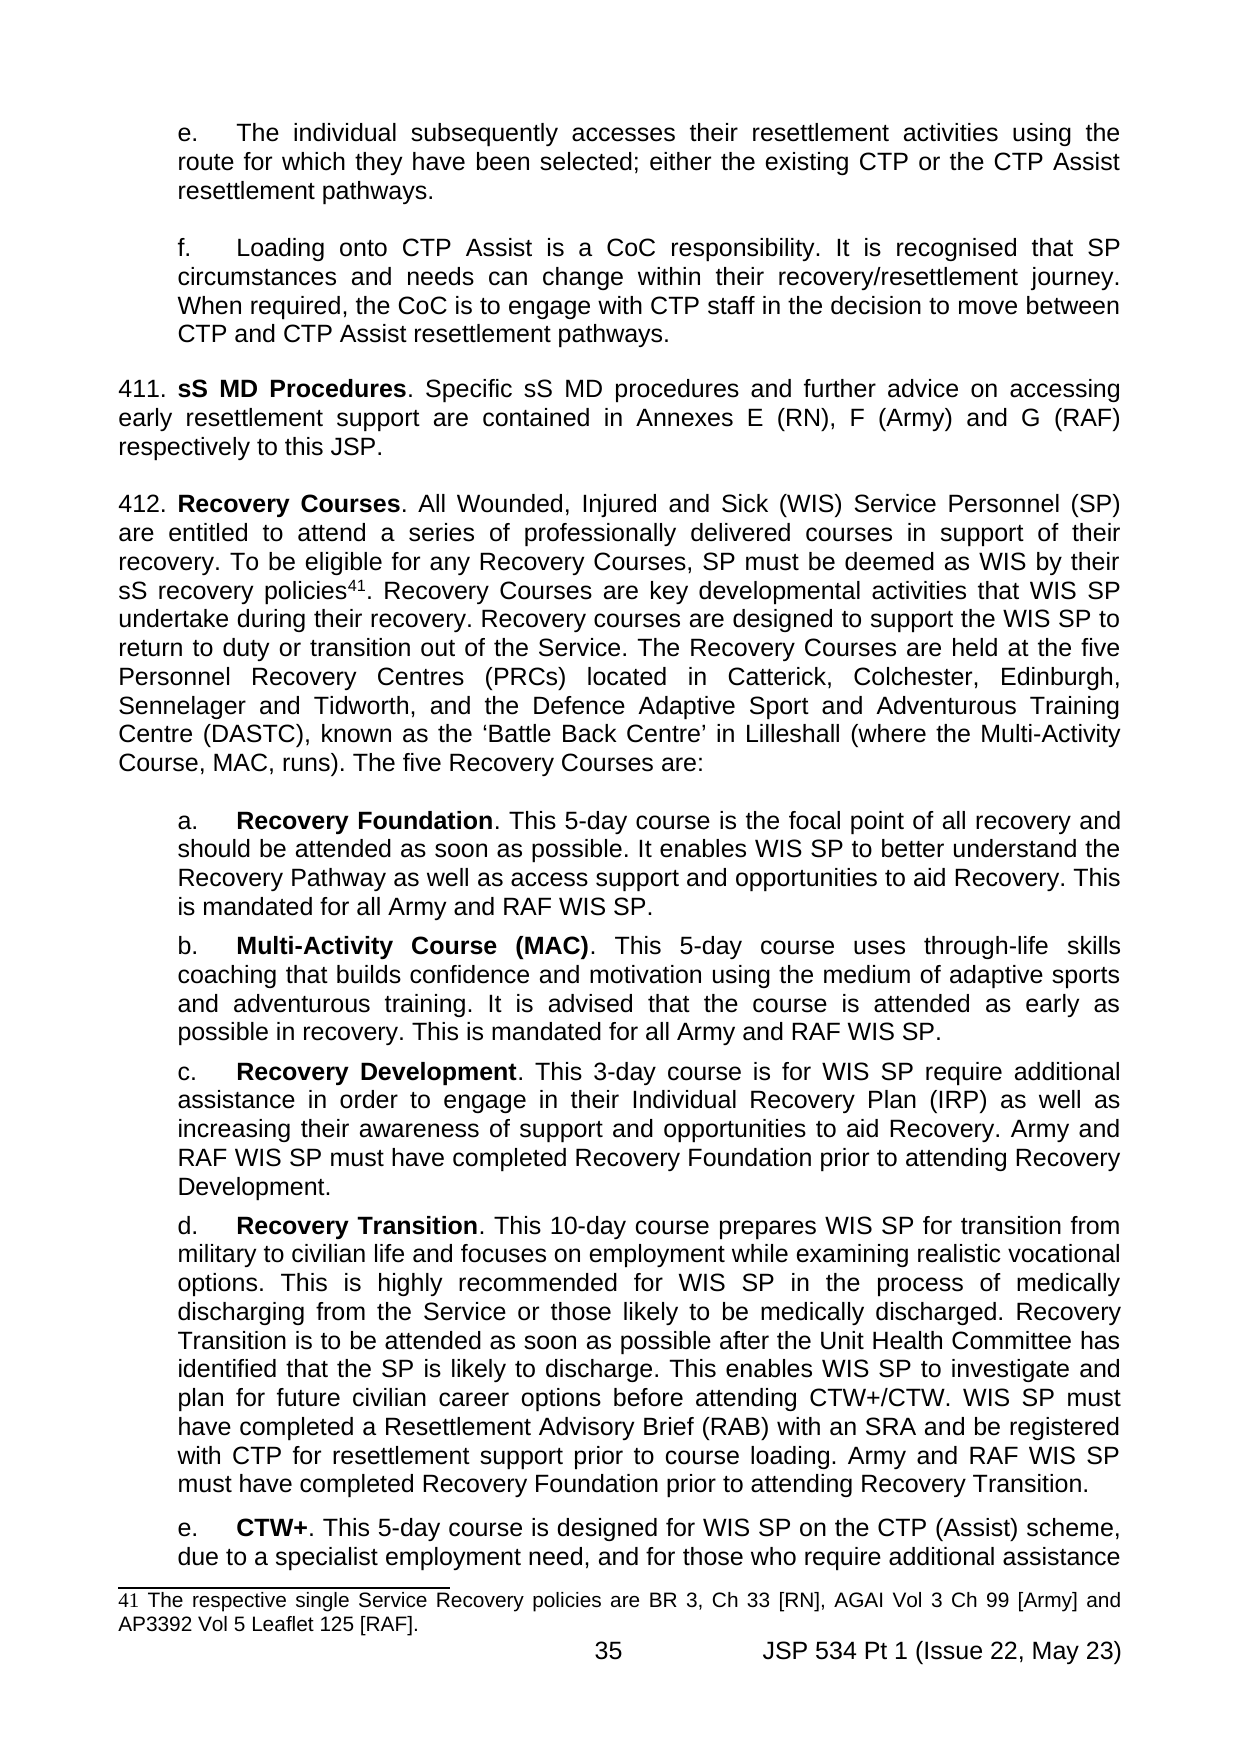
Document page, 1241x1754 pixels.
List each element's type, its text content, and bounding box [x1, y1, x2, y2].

text c. Recovery Development. This 3-day course is for WIS SP require additional assistance in order to engage in their Individual Recovery Plan (IRP) as well as increasing their awareness of support and opportunities to aid Recovery. Army and RAF WIS SP must have completed Recovery Foundation prior to attending Recovery Development. [177, 1057, 1122, 1200]
list Loading onto CTP Assist is a CoC responsibility. It is recognised that SP circumstances and needs can change within their recovery/resettlement journey. When required, the CoC is to engage with CTP staff in the decision to move between CTP and CTP Assist resettlement pathways. [177, 233, 1122, 348]
text b. Multi-Activity Course (MAC). This 5-day course uses through-life skills coaching that builds confidence and motivation using the medium of adaptive sports and adventurous training. It is advised that the course is attended as early as possible in recovery. This is mandated for all Army and RAF WIS SP. [177, 931, 1122, 1046]
list The individual subsequently accesses their resettlement activities using the route for which they have been selected; either the existing CTP or the CTP Assist resettlement pathways. [177, 118, 1122, 204]
list Recovery Courses. All Wounded, Injured and Sick (WIS) Service Personnel (SP) are entitled to attend a series of professionally delivered courses in support of their recovery. To be eligible for any Recovery Courses, SP must be deemed as WIS by their sS recovery policies. Recovery Courses are key developmental activities that WIS SP undertake during their recovery. Recovery courses are designed to support the WIS SP to return to duty or transition out of the Service. The Recovery Courses are held at the five Personnel Recovery Centres (PRCs) located in Catterick, Colchester, Edinburgh, Sennelager and Tidworth, and the Defence Adaptive Sport and Adventurous Training Centre (DASTC), known as the ‘Battle Back Centre’ in Lilleshall (where the Multi-Activity Course, MAC, runs). The five Recovery Courses are: [118, 489, 1122, 777]
list The respective single Service Recovery policies are BR 3, Ch 33 [RN], AGAI Vol 3 Ch 99 [Army] and AP3392 Vol 5 Leaflet 125 [RAF]. [118, 1588, 1122, 1636]
text a. Recovery Foundation. This 5-day course is the focal point of all recovery and should be attended as soon as possible. It enables WIS SP to better understand the Recovery Pathway as well as access support and opportunities to aid Recovery. This is mandated for all Army and RAF WIS SP. [177, 806, 1122, 921]
text d. Recovery Transition. This 10-day course prepares WIS SP for transition from military to civilian life and focuses on employment while examining realistic vocational options. This is highly recommended for WIS SP in the process of medically discharging from the Service or those likely to be medically discharged. Recovery Transition is to be attended as soon as possible after the Unit Health Committee has identified that the SP is likely to discharge. This enables WIS SP to investigate and plan for future civilian career options before attending CTW+/CTW. WIS SP must have completed a Resettlement Advisory Brief (RAB) with an SRA and be registered with CTP for resettlement support prior to course loading. Army and RAF WIS SP must have completed Recovery Foundation prior to attending Recovery Transition. [177, 1211, 1122, 1498]
text e. CTW+. This 5-day course is designed for WIS SP on the CTP (Assist) scheme, due to a specialist employment need, and for those who require additional assistance [177, 1509, 1122, 1571]
list sS MD Procedures. Specific sS MD procedures and further advice on accessing early resettlement support are contained in Annexes E (RN), F (Army) and G (RAF) respectively to this JSP. [118, 374, 1122, 461]
